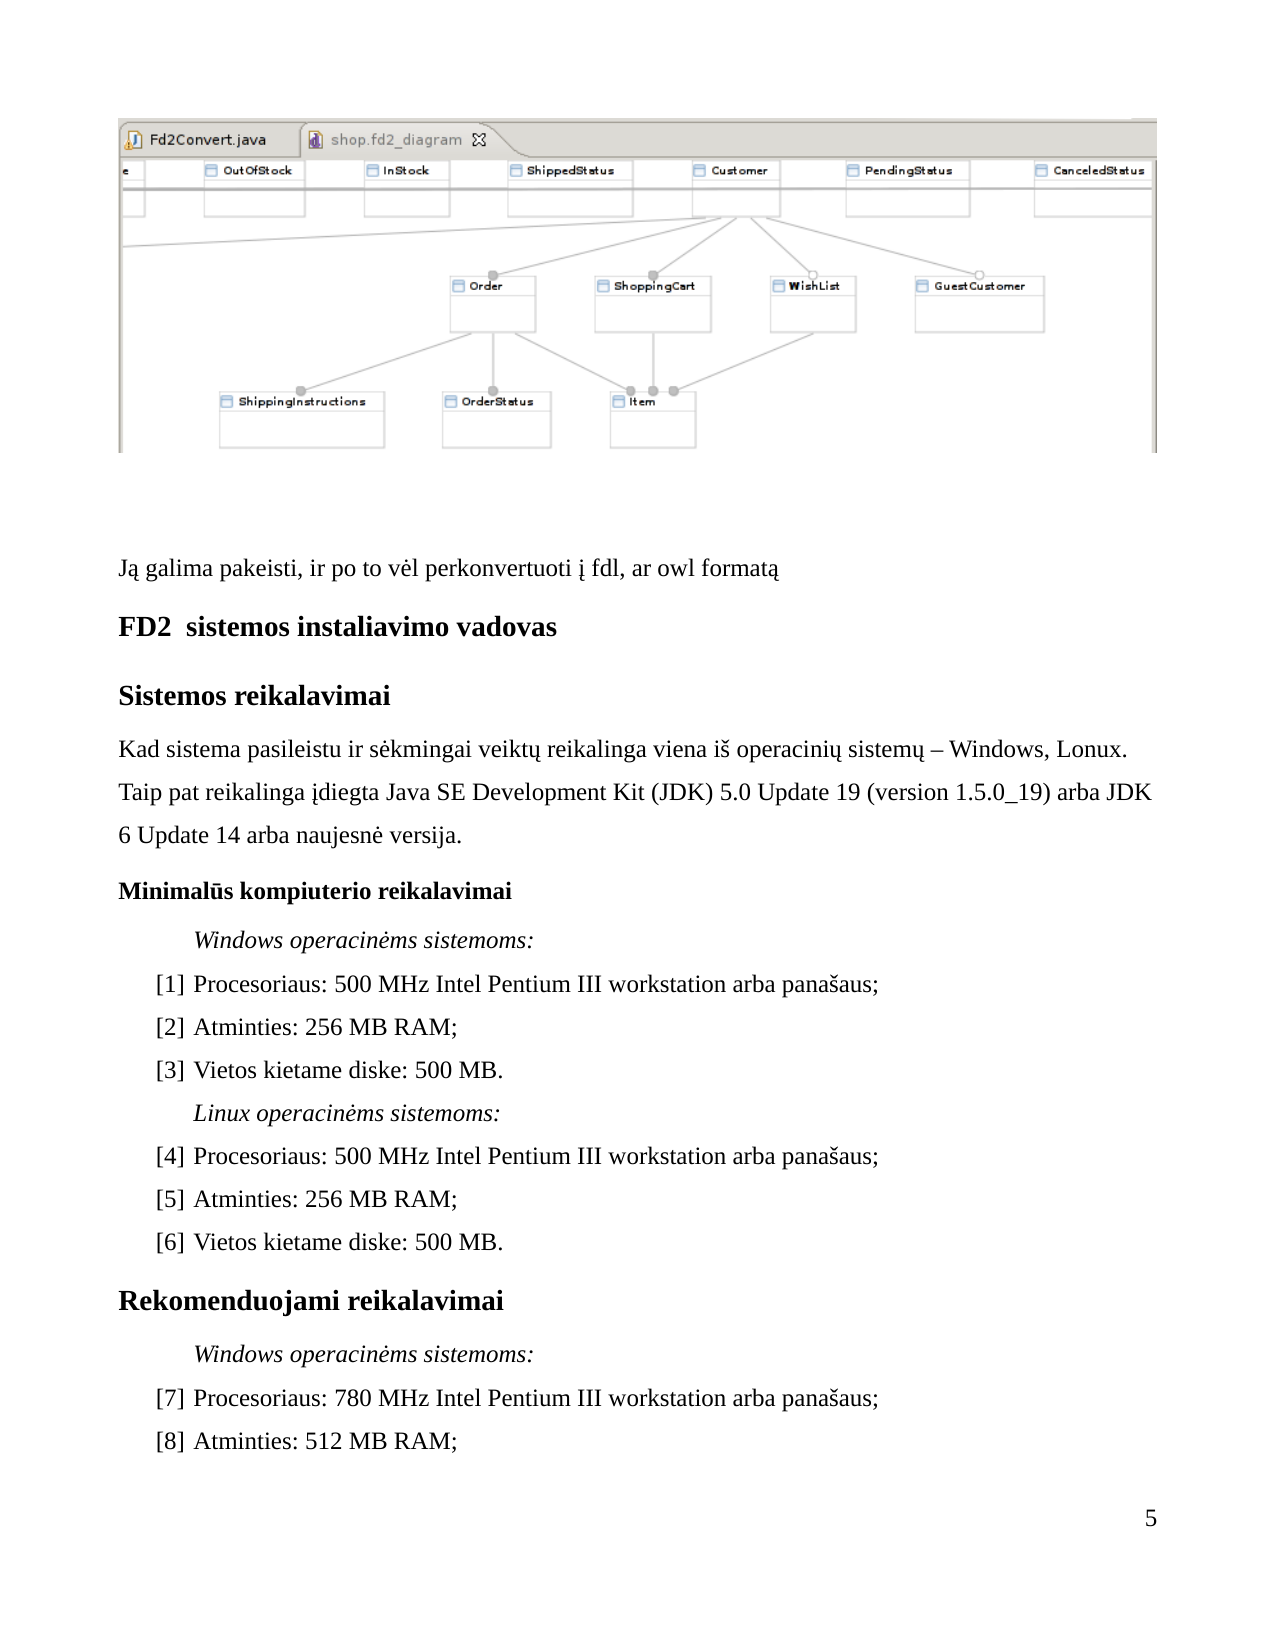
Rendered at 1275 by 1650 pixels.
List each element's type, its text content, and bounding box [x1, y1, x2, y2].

subtitle Rekomenduojami reikalavimai [118, 1283, 1157, 1317]
list Atminties: 256 MB RAM; [156, 1012, 1157, 1041]
text Windows operacinėms sistemoms: [118, 1339, 1157, 1368]
text Kad sistema pasileistu ir sėkmingai veiktų reikalinga viena iš operacinių sistemų – Windows, Lonux. Taip pat reikalinga įdiegta Java SE Development Kit (JDK) 5.0 Update 19 (version 1.5.0_19) arba JDK 6 Update 14 arba naujesnė versija. [118, 734, 1157, 849]
subtitle Minimalūs kompiuterio reikalavimai [118, 876, 1157, 905]
picture [118, 118, 1157, 453]
text Ją galima pakeisti, ir po to vėl perkonvertuoti į fdl, ar owl formatą [118, 553, 1157, 582]
list Procesoriaus: 500 MHz Intel Pentium III workstation arba panašaus; [156, 969, 1157, 997]
text Linux operacinėms sistemoms: [118, 1098, 1157, 1127]
list Atminties: 512 MB RAM; [156, 1426, 1157, 1454]
list Vietos kietame diske: 500 MB. [156, 1227, 1157, 1256]
text Windows operacinėms sistemoms: [118, 926, 1157, 954]
list Procesoriaus: 500 MHz Intel Pentium III workstation arba panašaus; [156, 1141, 1157, 1170]
subtitle FD2 sistemos instaliavimo vadovas [118, 609, 1157, 642]
list Vietos kietame diske: 500 MB. [156, 1055, 1157, 1084]
list Procesoriaus: 780 MHz Intel Pentium III workstation arba panašaus; [156, 1383, 1157, 1411]
list Atminties: 256 MB RAM; [156, 1184, 1157, 1213]
subtitle Sistemos reikalavimai [118, 678, 1157, 711]
